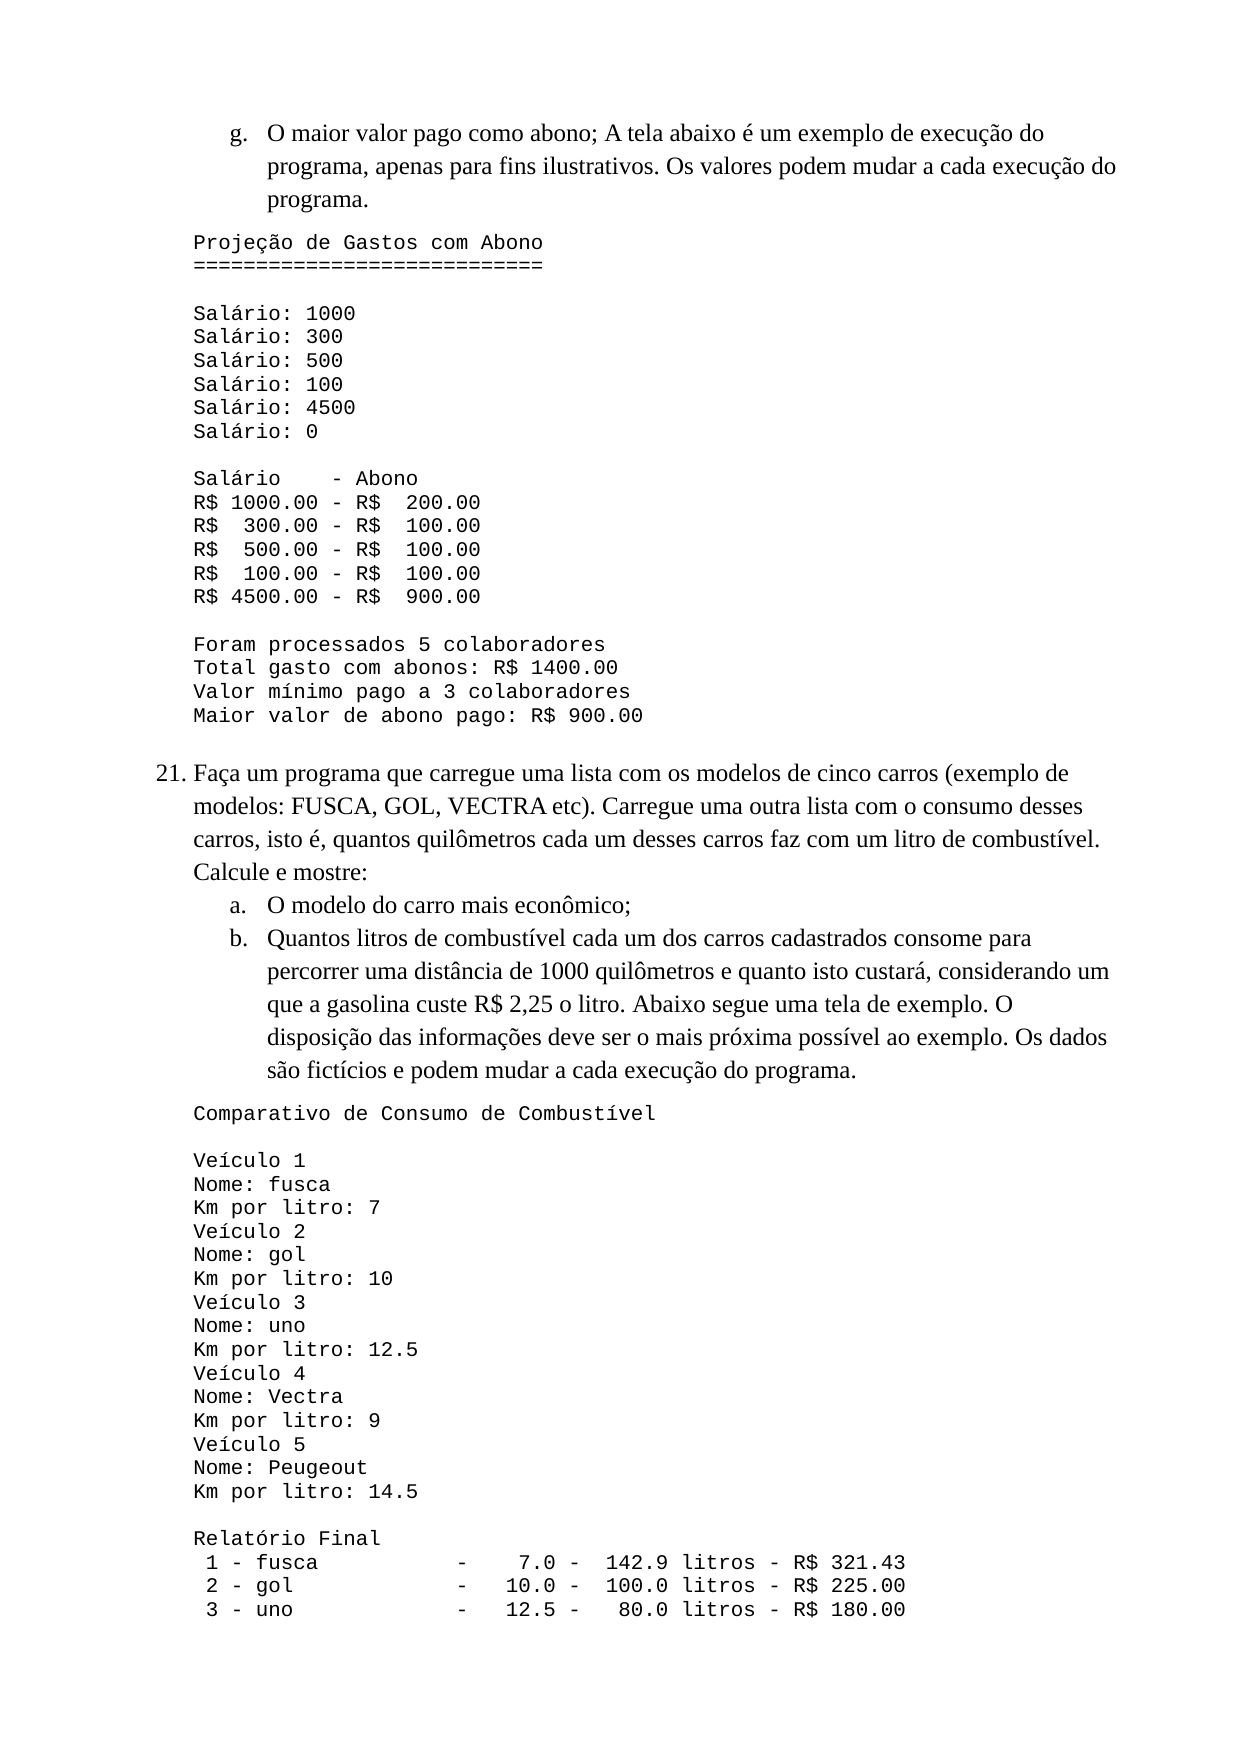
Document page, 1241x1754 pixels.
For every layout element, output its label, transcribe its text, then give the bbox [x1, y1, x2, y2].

list Maior valor de abono pago: R$ 900.00 [156, 705, 1122, 728]
list R$ 1000.00 - R$ 200.00 [156, 492, 1122, 516]
list R$ 500.00 - R$ 100.00 [156, 539, 1122, 563]
list O modelo do carro mais econômico; [229, 890, 1122, 919]
list Relatório Final [156, 1528, 1122, 1552]
list Nome: fusca [156, 1173, 1122, 1197]
list Veículo 5 [156, 1434, 1122, 1457]
list Km por litro: 9 [156, 1410, 1122, 1434]
list Salário: 0 [156, 421, 1122, 444]
list 2 - gol - 10.0 - 100.0 litros - R$ 225.00 [156, 1576, 1122, 1599]
list Km por litro: 14.5 [156, 1481, 1122, 1504]
list Salário - Abono [156, 468, 1122, 492]
list R$ 300.00 - R$ 100.00 [156, 516, 1122, 539]
list Valor mínimo pago a 3 colaboradores [156, 681, 1122, 705]
list Total gasto com abonos: R$ 1400.00 [156, 657, 1122, 681]
list Salário: 500 [156, 350, 1122, 374]
list O maior valor pago como abono; A tela abaixo é um exemplo de execução do programa, apenas para fins ilustrativos. Os valores podem mudar a cada execução do programa. [229, 118, 1122, 213]
list Quantos litros de combustível cada um dos carros cadastrados consome para percorrer uma distância de 1000 quilômetros e quanto isto custará, considerando um que a gasolina custe R$ 2,25 o litro. Abaixo segue uma tela de exemplo. O disposição das informações deve ser o mais próxima possível ao exemplo. Os dados são fictícios e podem mudar a cada execução do programa. [229, 923, 1122, 1084]
list Km por litro: 10 [156, 1268, 1122, 1292]
list Projeção de Gastos com Abono [156, 232, 1122, 255]
list R$ 100.00 - R$ 100.00 [156, 563, 1122, 586]
list Faça um programa que carregue uma lista com os modelos de cinco carros (exemplo de modelos: FUSCA, GOL, VECTRA etc). Carregue uma outra lista com o consumo desses carros, isto é, quantos quilômetros cada um desses carros faz com um litro de combustível. Calcule e mostre: [156, 758, 1122, 886]
list Veículo 4 [156, 1363, 1122, 1386]
list Salário: 1000 [156, 303, 1122, 326]
list Nome: Vectra [156, 1386, 1122, 1410]
list Comparativo de Consumo de Combustível [156, 1103, 1122, 1126]
list Nome: Peugeout [156, 1457, 1122, 1481]
list R$ 4500.00 - R$ 900.00 [156, 586, 1122, 610]
list 1 - fusca - 7.0 - 142.9 litros - R$ 321.43 [156, 1552, 1122, 1576]
list Km por litro: 7 [156, 1197, 1122, 1221]
list Nome: gol [156, 1244, 1122, 1268]
list Salário: 4500 [156, 397, 1122, 421]
list Veículo 3 [156, 1292, 1122, 1315]
list Km por litro: 12.5 [156, 1339, 1122, 1363]
list Nome: uno [156, 1315, 1122, 1339]
list Salário: 100 [156, 374, 1122, 397]
list Foram processados 5 colaboradores [156, 634, 1122, 657]
list ============================ [156, 255, 1122, 279]
list Veículo 1 [156, 1150, 1122, 1173]
list Veículo 2 [156, 1221, 1122, 1244]
list 3 - uno - 12.5 - 80.0 litros - R$ 180.00 [156, 1599, 1122, 1623]
list Salário: 300 [156, 326, 1122, 350]
